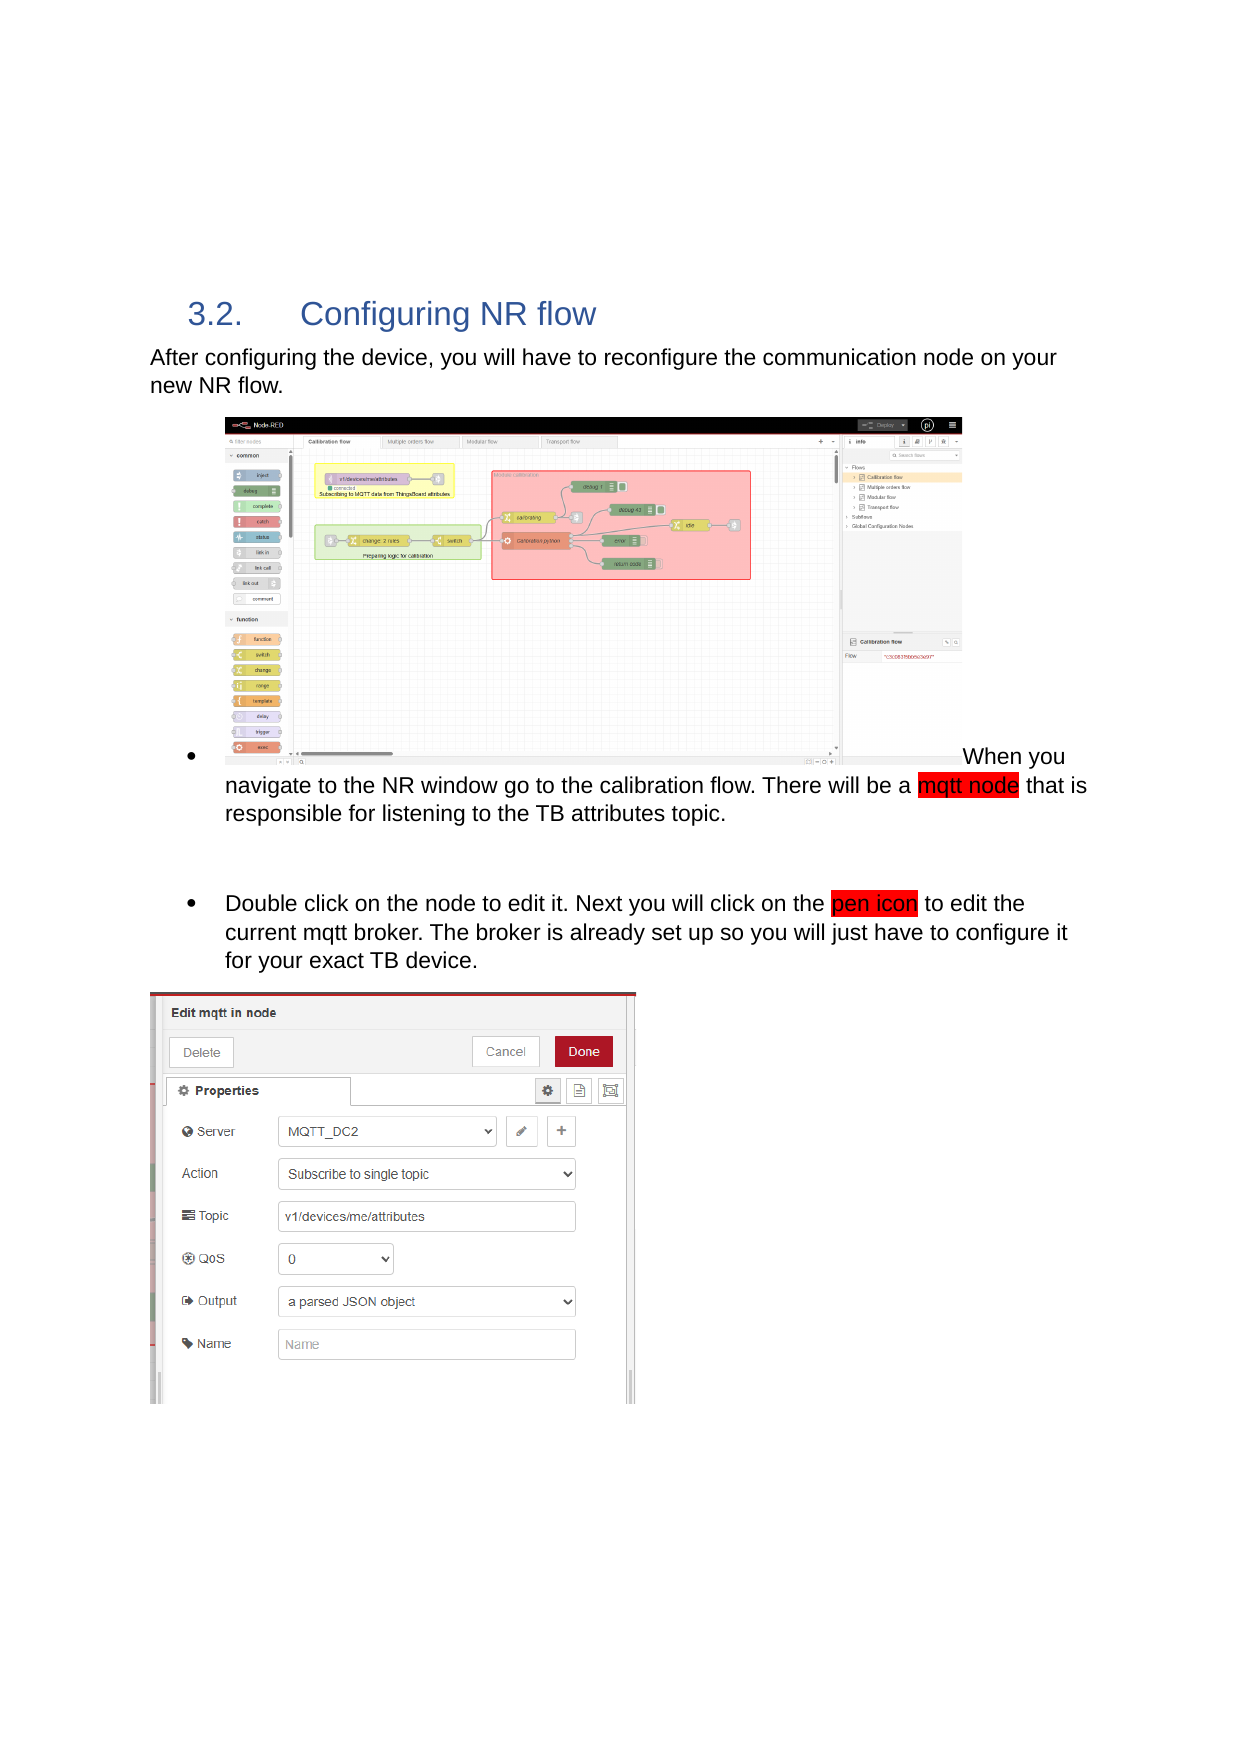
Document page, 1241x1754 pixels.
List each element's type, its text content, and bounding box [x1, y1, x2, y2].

subtitle Configuring NR flow [187, 294, 1090, 332]
list When you navigate to the NR window go to the calibration flow. There will be a mqtt node that is responsible for listening to the TB attributes topic. [187, 417, 1090, 827]
picture [150, 992, 637, 1404]
list Double click on the node to edit it. Next you will click on the pen icon to edit the current mqtt broker. The broker is already set up so you will just have to configure it for your exact TB device. [187, 890, 1090, 974]
text After configuring the device, you will have to reconfigure the communication node on your new NR flow. [150, 343, 1090, 398]
picture [225, 417, 963, 765]
